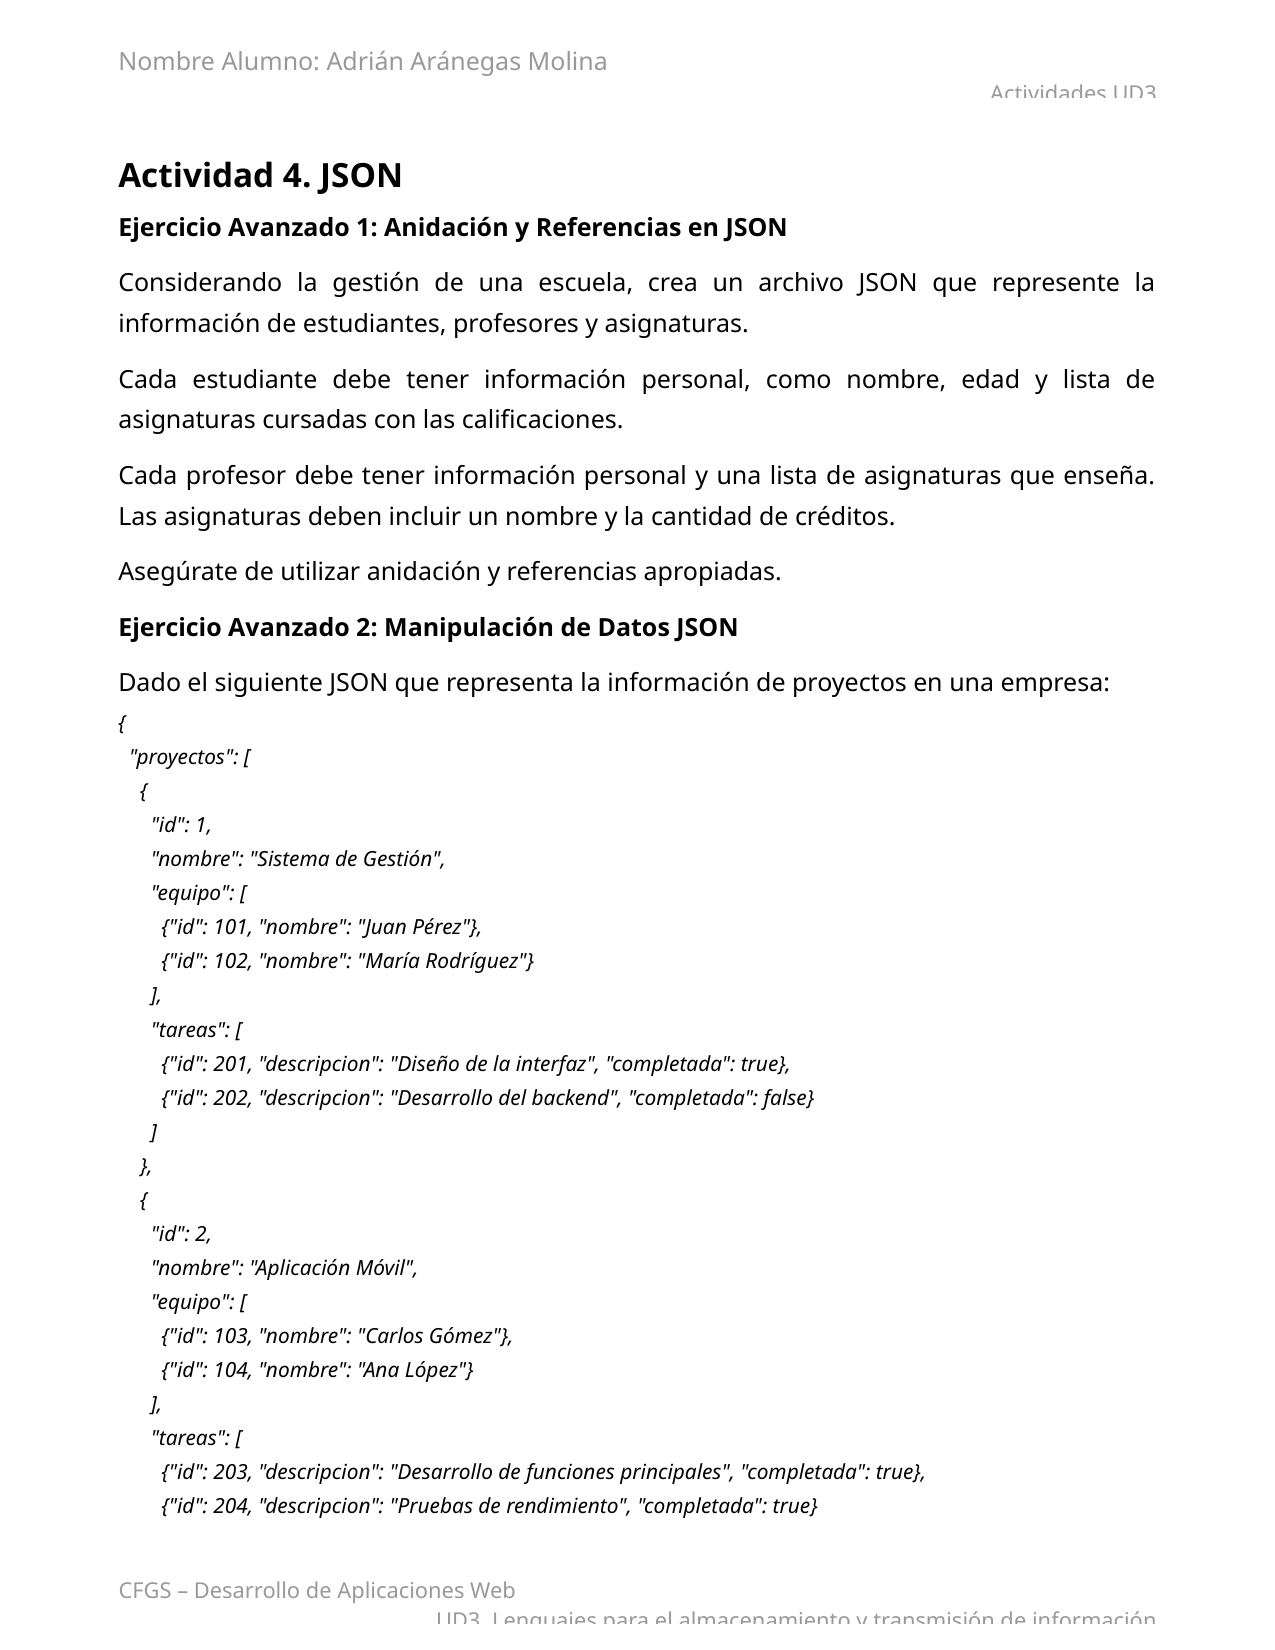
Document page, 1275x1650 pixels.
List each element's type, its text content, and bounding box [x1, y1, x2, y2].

text Asegúrate de utilizar anidación y referencias apropiadas. [118, 554, 1157, 588]
text { "proyectos": [ { "id": 1, "nombre": "Sistema de Gestión", "equipo": [ {"id": 101, "nombre": "Juan Pérez"}, {"id": 102, "nombre": "María Rodríguez"} ], "tareas": [ {"id": 201, "descripcion": "Diseño de la interfaz", "completada": true}, {"id": 202, "descripcion": "Desarrollo del backend", "completada": false} ] }, { "id": 2, "nombre": "Aplicación Móvil", "equipo": [ {"id": 103, "nombre": "Carlos Gómez"}, {"id": 104, "nombre": "Ana López"} ], "tareas": [ {"id": 203, "descripcion": "Desarrollo de funciones principales", "completada": true}, {"id": 204, "descripcion": "Pruebas de rendimiento", "completada": true} [118, 708, 1157, 1520]
text Considerando la gestión de una escuela, crea un archivo JSON que represente la información de estudiantes, profesores y asignaturas. [118, 265, 1157, 340]
subtitle Actividad 4. JSON [118, 152, 1157, 197]
text Dado el siguiente JSON que representa la información de proyectos en una empresa: [118, 664, 1157, 699]
text Cada profesor debe tener información personal y una lista de asignaturas que enseña. Las asignaturas deben incluir un nombre y la cantidad de créditos. [118, 457, 1157, 532]
text Ejercicio Avanzado 2: Manipulación de Datos JSON [118, 609, 1157, 643]
text Cada estudiante debe tener información personal, como nombre, edad y lista de asignaturas cursadas con las calificaciones. [118, 361, 1157, 436]
text Ejercicio Avanzado 1: Anidación y Referencias en JSON [118, 209, 1157, 244]
